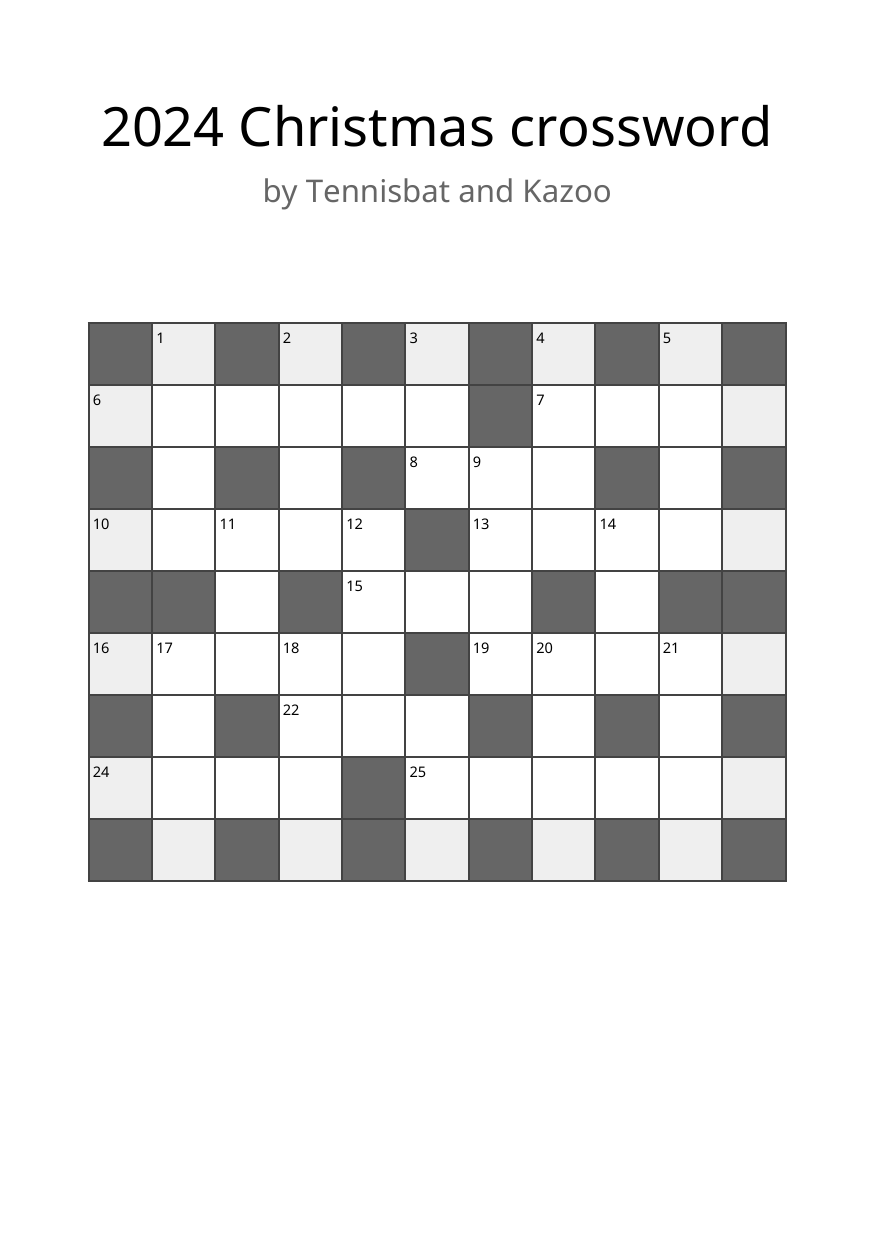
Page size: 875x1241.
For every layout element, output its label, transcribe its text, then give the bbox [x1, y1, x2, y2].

table_cell 9 [470, 448, 531, 508]
table_cell [596, 386, 658, 446]
table_cell [723, 634, 785, 694]
table_header [216, 324, 278, 384]
table_cell [470, 696, 531, 756]
table_cell [470, 758, 531, 818]
table_cell [216, 572, 278, 632]
table_cell [660, 386, 721, 446]
table_cell [470, 386, 531, 446]
table_cell [660, 696, 721, 756]
table_cell [406, 386, 468, 446]
table_cell [723, 820, 785, 880]
table_cell [406, 572, 468, 632]
table_cell [90, 696, 151, 756]
table_cell [216, 696, 278, 756]
table_cell [723, 448, 785, 508]
table_cell [723, 386, 785, 446]
table_cell [406, 696, 468, 756]
table_cell 6 [90, 386, 151, 446]
table_cell 21 [660, 634, 721, 694]
table_cell [280, 510, 341, 570]
table_cell 16 [90, 634, 151, 694]
table_cell 18 [280, 634, 341, 694]
table_cell [153, 758, 214, 818]
table_cell [533, 572, 594, 632]
table_cell [596, 696, 658, 756]
table_cell [660, 820, 721, 880]
table_cell [723, 572, 785, 632]
table_cell [153, 386, 214, 446]
table_cell [406, 820, 468, 880]
table_cell [216, 820, 278, 880]
table_cell [343, 386, 404, 446]
table_cell [533, 448, 594, 508]
table_cell [280, 448, 341, 508]
table_cell [280, 386, 341, 446]
table_cell [660, 758, 721, 818]
table_cell [596, 448, 658, 508]
table_cell [343, 634, 404, 694]
table_cell [216, 448, 278, 508]
table_cell 25 [406, 758, 468, 818]
table_cell 11 [216, 510, 278, 570]
table_header 5 [660, 324, 721, 384]
table_cell 13 [470, 510, 531, 570]
table_cell [90, 572, 151, 632]
table_header [723, 324, 785, 384]
table_cell 20 [533, 634, 594, 694]
table_cell [343, 696, 404, 756]
table_cell 15 [343, 572, 404, 632]
table_cell 19 [470, 634, 531, 694]
title 2024 Christmas crossword [88, 88, 786, 162]
table_cell [90, 448, 151, 508]
table_cell 7 [533, 386, 594, 446]
table_cell [343, 820, 404, 880]
table_cell [216, 634, 278, 694]
table_cell [596, 572, 658, 632]
table_header 1 [153, 324, 214, 384]
table_cell [723, 510, 785, 570]
table_cell [153, 448, 214, 508]
table_cell 8 [406, 448, 468, 508]
table_cell [153, 820, 214, 880]
table_cell [533, 696, 594, 756]
table_cell [280, 820, 341, 880]
table_cell [596, 758, 658, 818]
table_cell [216, 758, 278, 818]
table_cell [533, 820, 594, 880]
table_cell [660, 572, 721, 632]
table_cell [723, 758, 785, 818]
table_cell 17 [153, 634, 214, 694]
table_cell [596, 634, 658, 694]
table_header [343, 324, 404, 384]
table_cell [153, 696, 214, 756]
table_cell [406, 510, 468, 570]
table_cell 22 [280, 696, 341, 756]
table_cell [216, 386, 278, 446]
table_cell [343, 758, 404, 818]
table_header [470, 324, 531, 384]
table_cell [723, 696, 785, 756]
table_cell [660, 448, 721, 508]
subtitle Conventional grid [88, 253, 786, 309]
table_cell [660, 510, 721, 570]
table_cell [406, 634, 468, 694]
table_cell [280, 758, 341, 818]
table_cell 10 [90, 510, 151, 570]
table_cell [90, 820, 151, 880]
table_cell [153, 572, 214, 632]
table_cell [533, 758, 594, 818]
table_cell [533, 510, 594, 570]
table_cell [153, 510, 214, 570]
table_header 3 [406, 324, 468, 384]
table_header [90, 324, 151, 384]
table_cell 14 [596, 510, 658, 570]
table_cell 12 [343, 510, 404, 570]
table_cell [596, 820, 658, 880]
table_header [596, 324, 658, 384]
table_cell [280, 572, 341, 632]
table_cell [470, 572, 531, 632]
table_cell 24 [90, 758, 151, 818]
table_header 2 [280, 324, 341, 384]
subtitle by Tennisbat and Kazoo [88, 168, 786, 211]
table_header 4 [533, 324, 594, 384]
table_cell [470, 820, 531, 880]
table_cell [343, 448, 404, 508]
